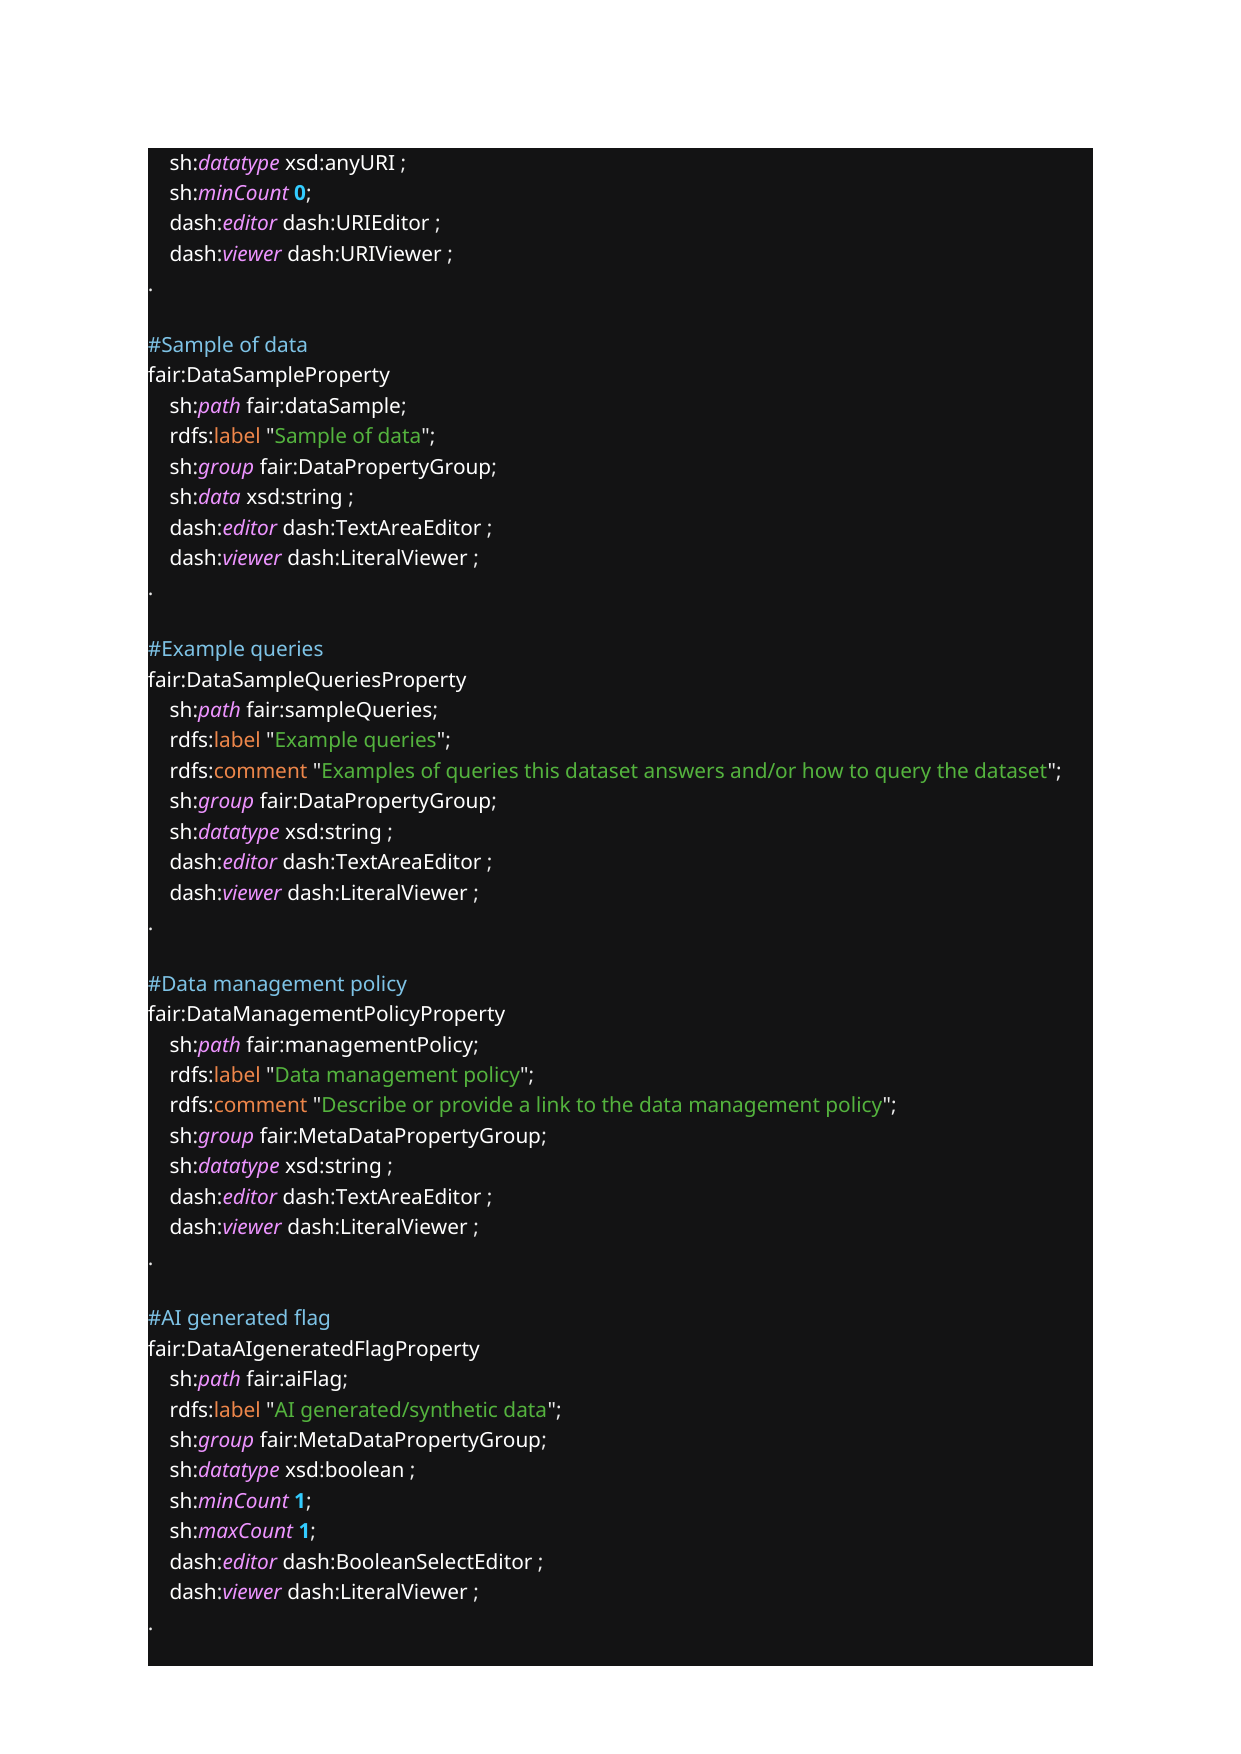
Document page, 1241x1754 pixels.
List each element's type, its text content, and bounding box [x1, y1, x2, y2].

text sh:datatype xsd:anyURI ; sh:minCount 0; dash:editor dash:URIEditor ; dash:viewer dash:URIViewer ; . #Sample of data fair:DataSampleProperty sh:path fair:dataSample; rdfs:label "Sample of data"; sh:group fair:DataPropertyGroup; sh:data xsd:string ; dash:editor dash:TextAreaEditor ; dash:viewer dash:LiteralViewer ; . #Example queries fair:DataSampleQueriesProperty sh:path fair:sampleQueries; rdfs:label "Example queries"; rdfs:comment "Examples of queries this dataset answers and/or how to query the dataset"; sh:group fair:DataPropertyGroup; sh:datatype xsd:string ; dash:editor dash:TextAreaEditor ; dash:viewer dash:LiteralViewer ; . #Data management policy fair:DataManagementPolicyProperty sh:path fair:managementPolicy; rdfs:label "Data management policy"; rdfs:comment "Describe or provide a link to the data management policy"; sh:group fair:MetaDataPropertyGroup; sh:datatype xsd:string ; dash:editor dash:TextAreaEditor ; dash:viewer dash:LiteralViewer ; . #AI generated flag fair:DataAIgeneratedFlagProperty sh:path fair:aiFlag; rdfs:label "AI generated/synthetic data"; sh:group fair:MetaDataPropertyGroup; sh:datatype xsd:boolean ; sh:minCount 1; sh:maxCount 1; dash:editor dash:BooleanSelectEditor ; dash:viewer dash:LiteralViewer ; . [148, 148, 1093, 1666]
